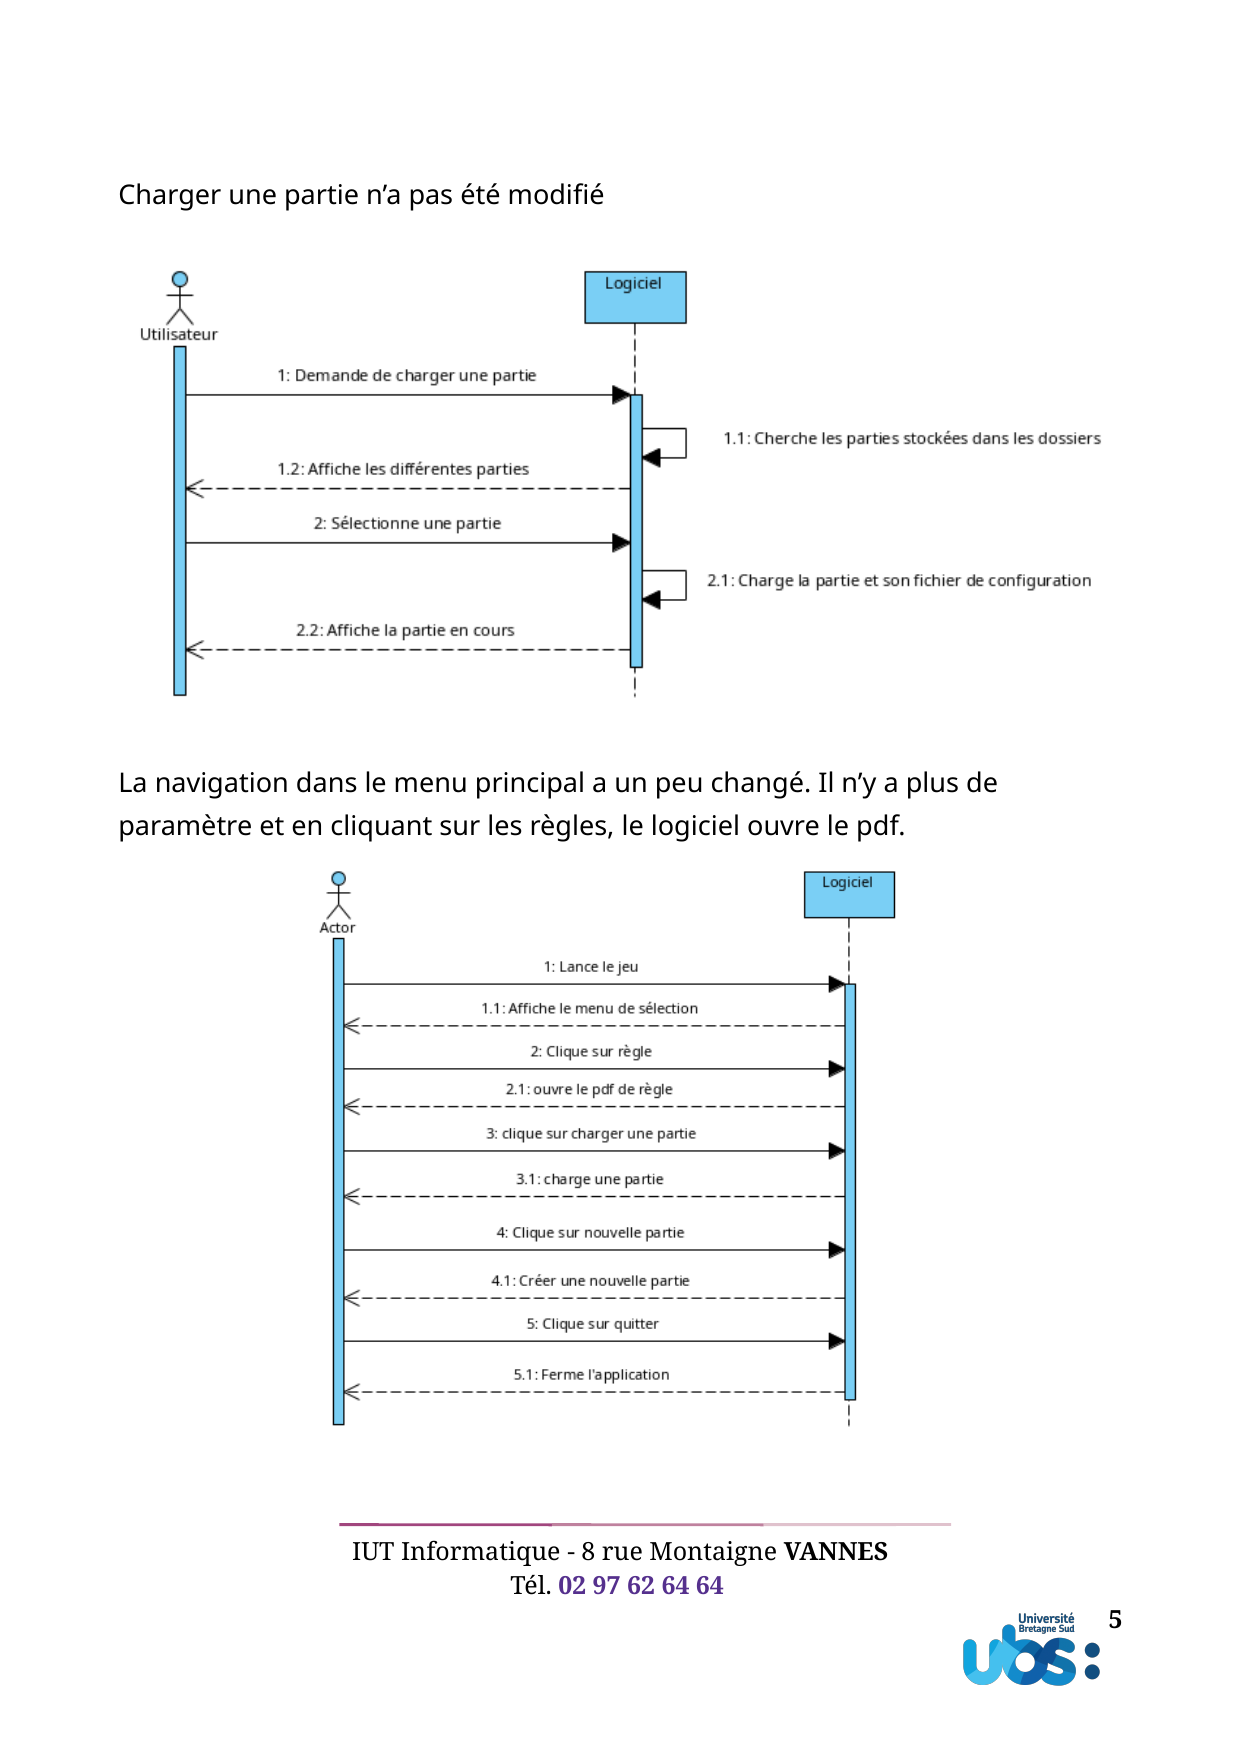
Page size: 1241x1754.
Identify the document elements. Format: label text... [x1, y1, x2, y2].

text Charger une partie n’a pas été modifié [118, 175, 1122, 212]
picture [118, 245, 1123, 702]
picture [955, 1603, 1108, 1695]
picture [303, 852, 907, 1458]
text La navigation dans le menu principal a un peu changé. Il n’y a plus de paramètre et en cliquant sur les règles, le logiciel ouvre le pdf. [118, 764, 1122, 843]
